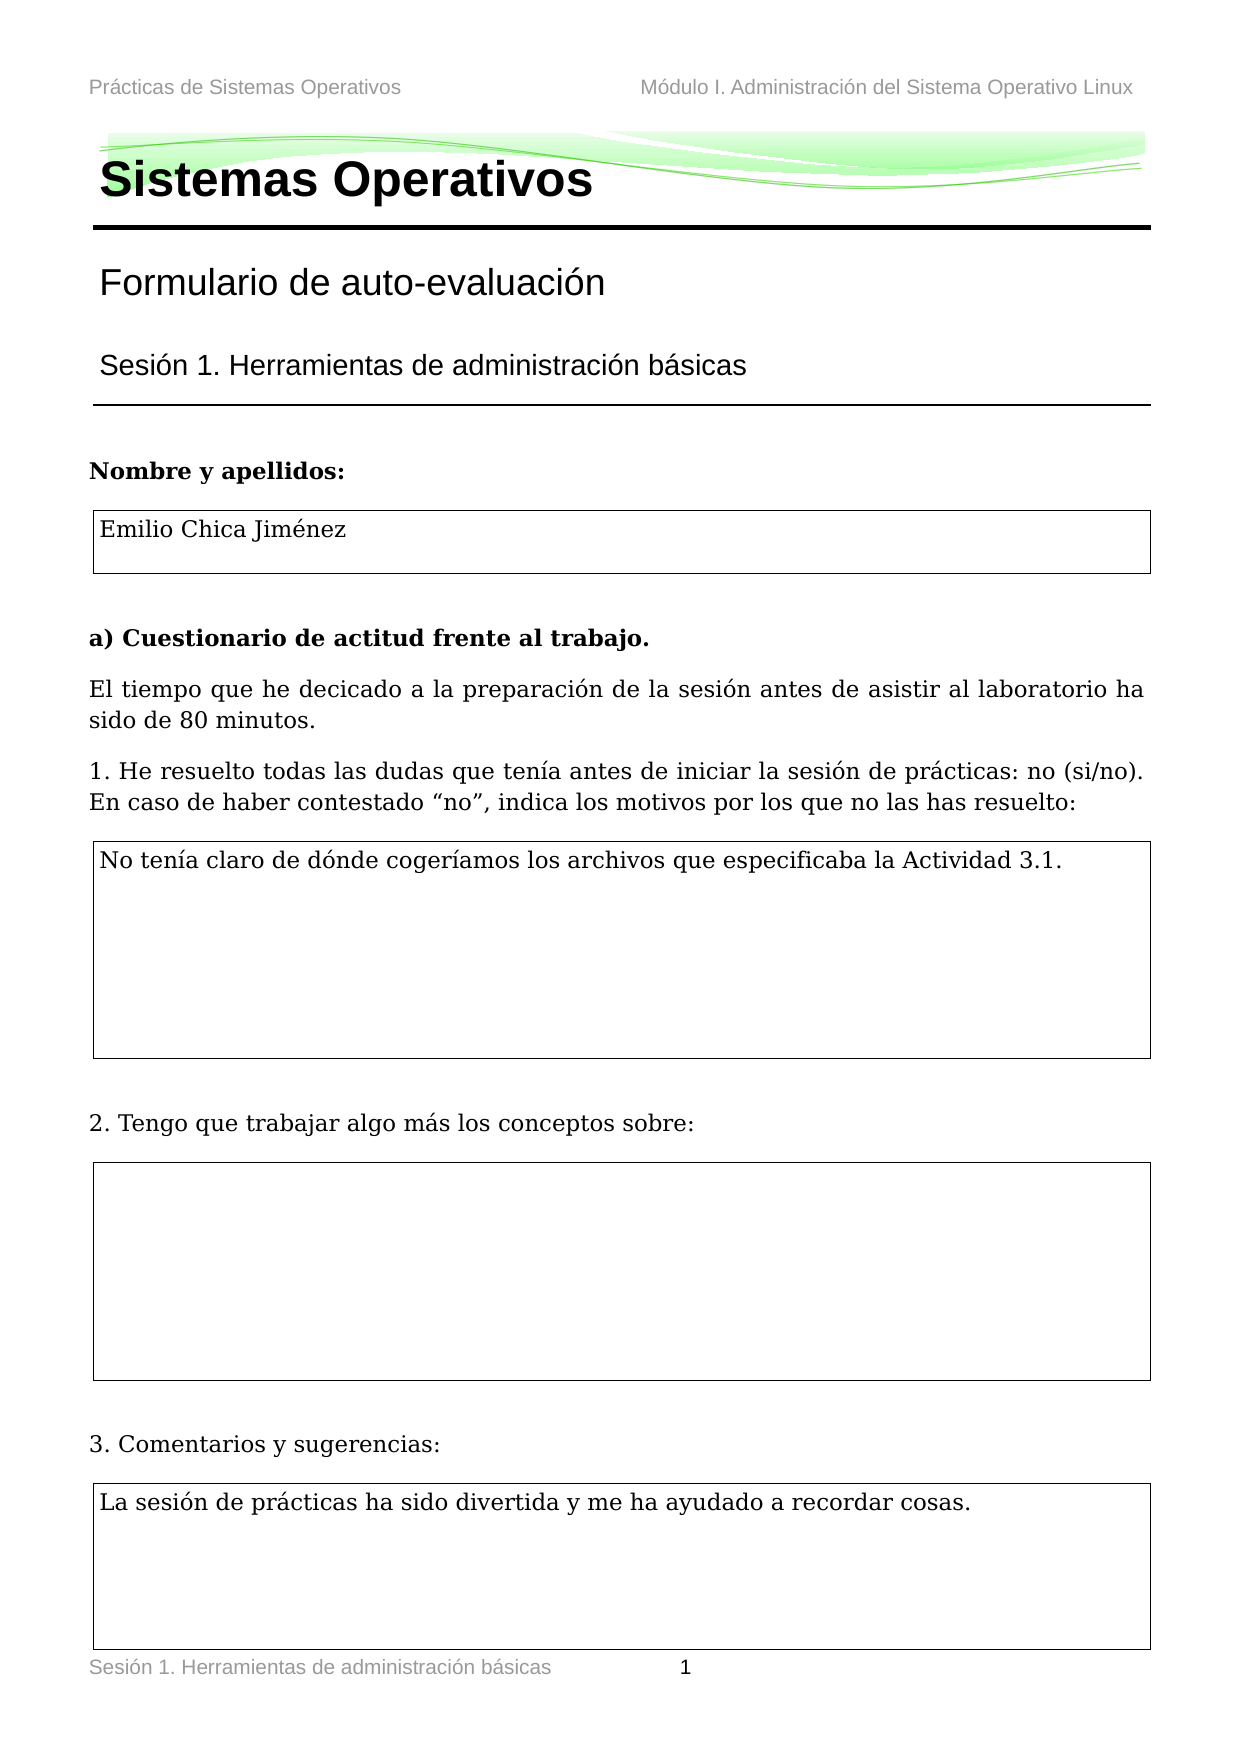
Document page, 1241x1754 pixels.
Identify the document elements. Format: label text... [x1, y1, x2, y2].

text 1. He resuelto todas las dudas que tenía antes de iniciar la sesión de prácticas: no (si/no). En caso de haber contestado “no”, indica los motivos por los que no las has resuelto: [89, 758, 1146, 816]
text El tiempo que he decicado a la preparación de la sesión antes de asistir al laboratorio ha sido de 80 minutos. [89, 676, 1146, 734]
table_header Emilio Chica Jiménez [94, 511, 1150, 573]
text 3. Comentarios y sugerencias: [89, 1431, 1146, 1458]
table_header [94, 1163, 1150, 1379]
table_header La sesión de prácticas ha sido divertida y me ha ayudado a recordar cosas. [94, 1484, 1150, 1649]
table_header No tenía claro de dónde cogeríamos los archivos que especificaba la Actividad 3.1. [94, 842, 1150, 1058]
table_header Formulario de auto-evaluación Sesión 1. Herramientas de administración básicas [93, 230, 1151, 404]
text 2. Tengo que trabajar algo más los conceptos sobre: [89, 1110, 1146, 1137]
table_header Sistemas Operativos [93, 126, 1151, 225]
text Nombre y apellidos: [89, 458, 1146, 485]
text a) Cuestionario de actitud frente al trabajo. [89, 625, 1146, 652]
